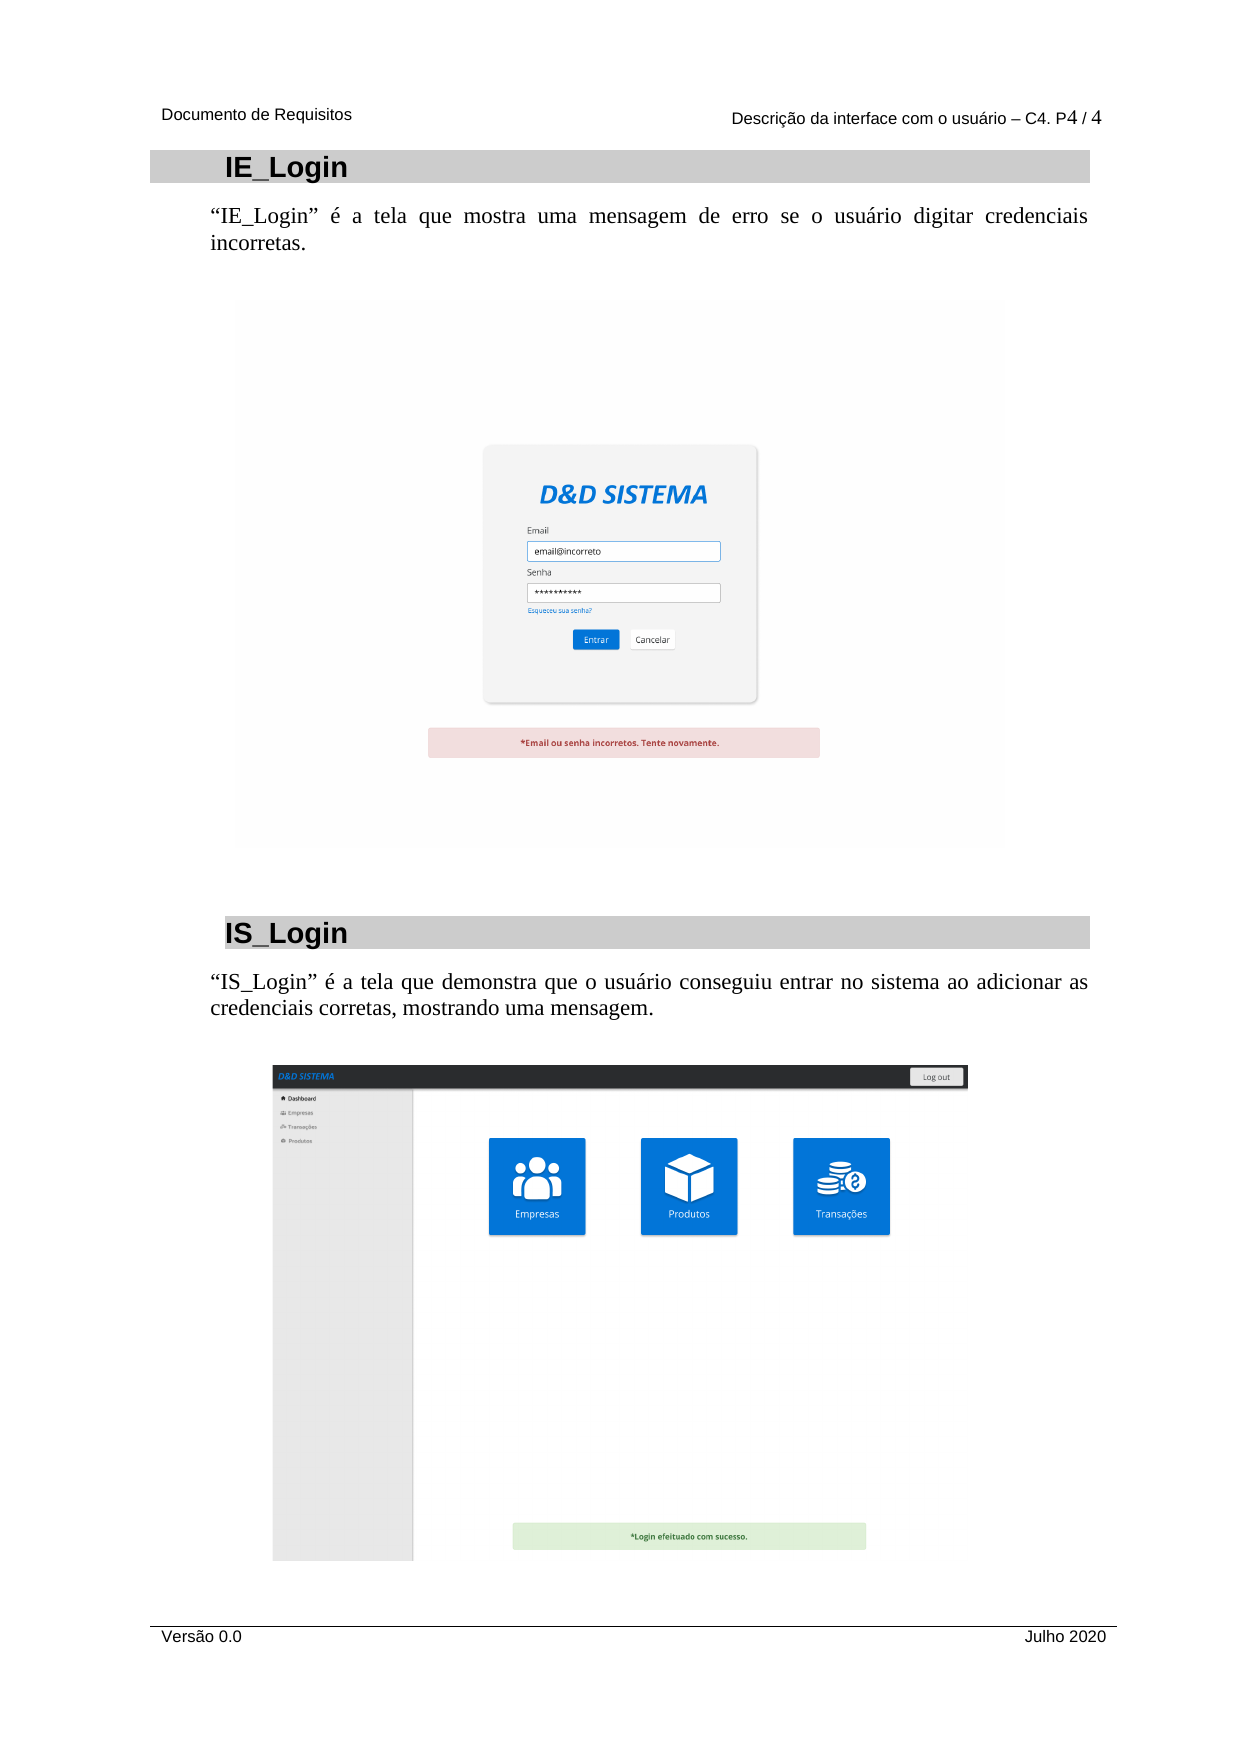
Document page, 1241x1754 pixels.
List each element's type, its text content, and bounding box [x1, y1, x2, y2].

subtitle IS_Login [225, 916, 1090, 949]
text “IS_Login” é a tela que demonstra que o usuário conseguiu entrar no sistema ao adicionar as credenciais corretas, mostrando uma mensagem. [210, 968, 1090, 1021]
text “IE_Login” é a tela que mostra uma mensagem de erro se o usuário digitar credenciais incorretas. [210, 202, 1090, 255]
list IE_Login [150, 150, 1090, 183]
